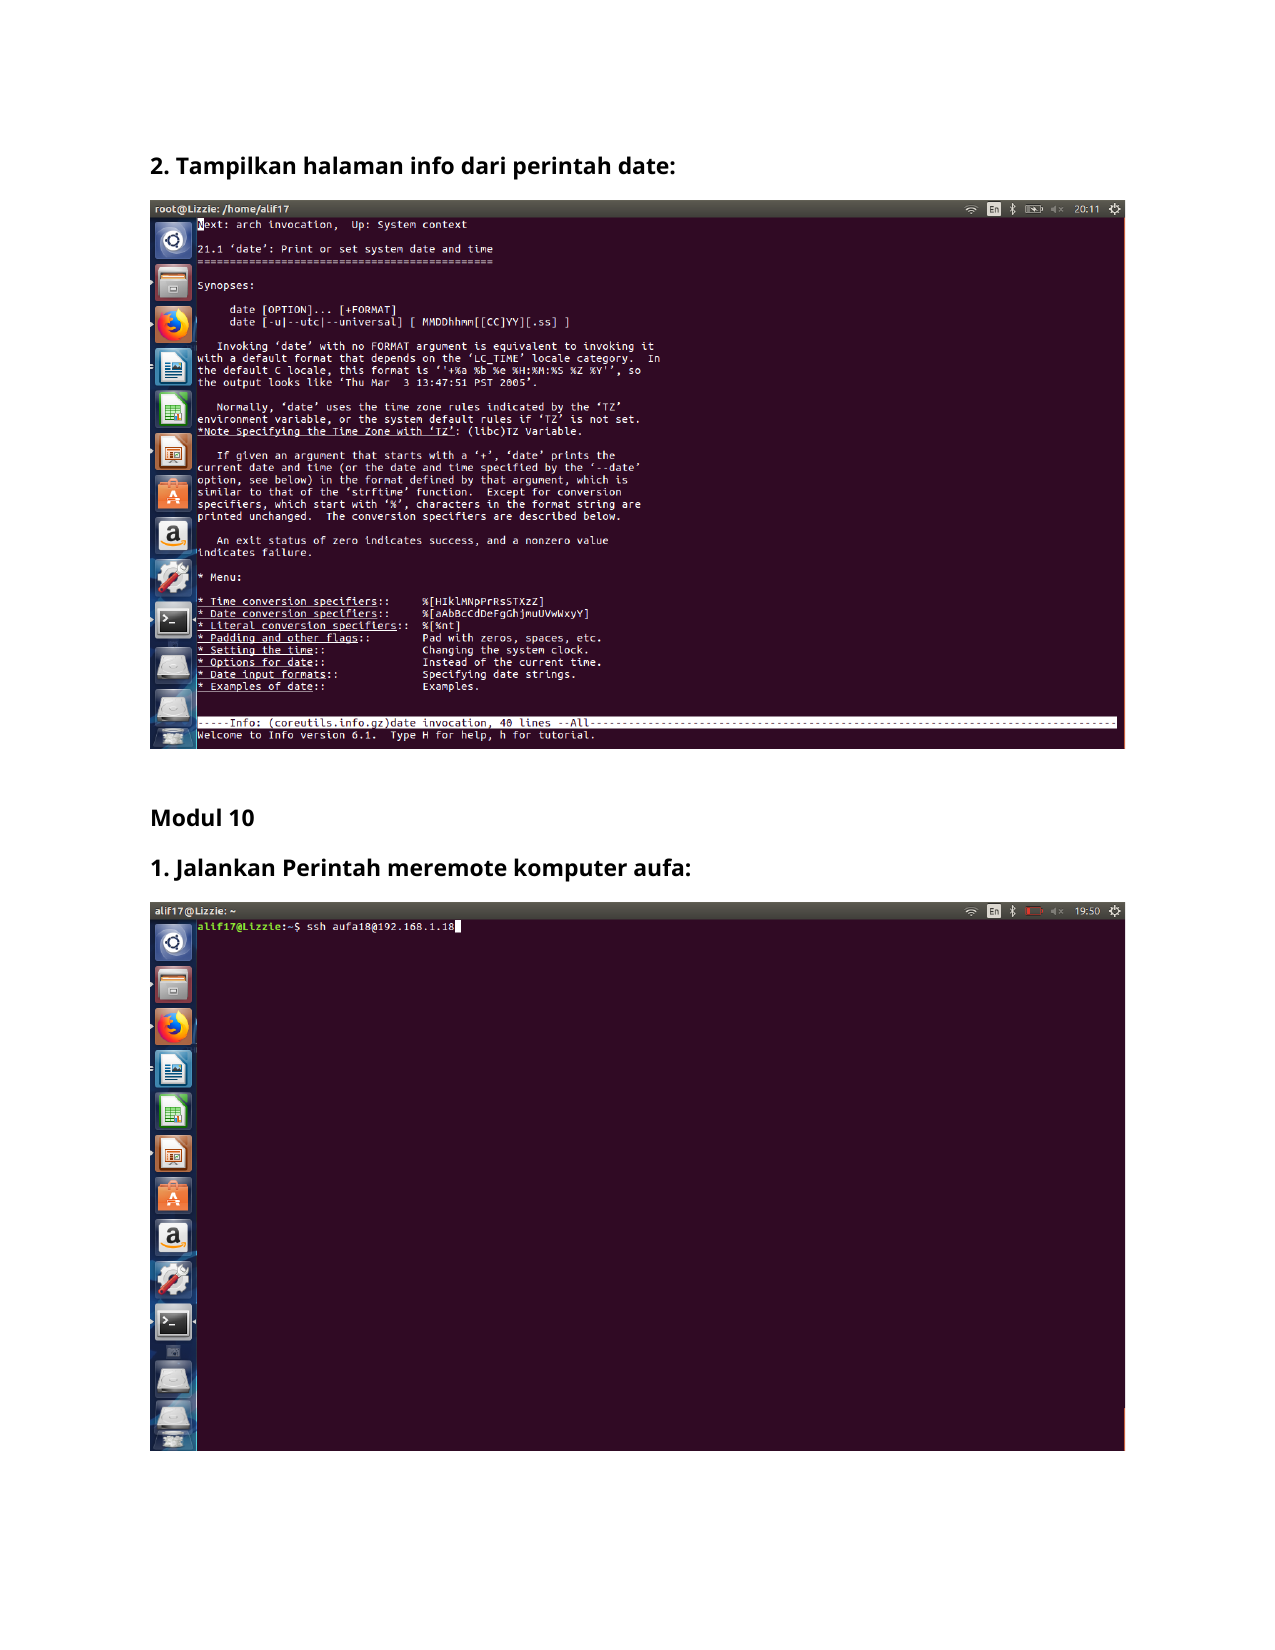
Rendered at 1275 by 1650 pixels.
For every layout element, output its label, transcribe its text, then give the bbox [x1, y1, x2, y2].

picture [150, 902, 1125, 1451]
text 1. Jalankan Perintah meremote komputer aufa: [150, 852, 1125, 883]
text 2. Tampilkan halaman info dari perintah date: [150, 150, 1125, 181]
text Modul 10 [150, 801, 1125, 833]
picture [150, 200, 1125, 749]
